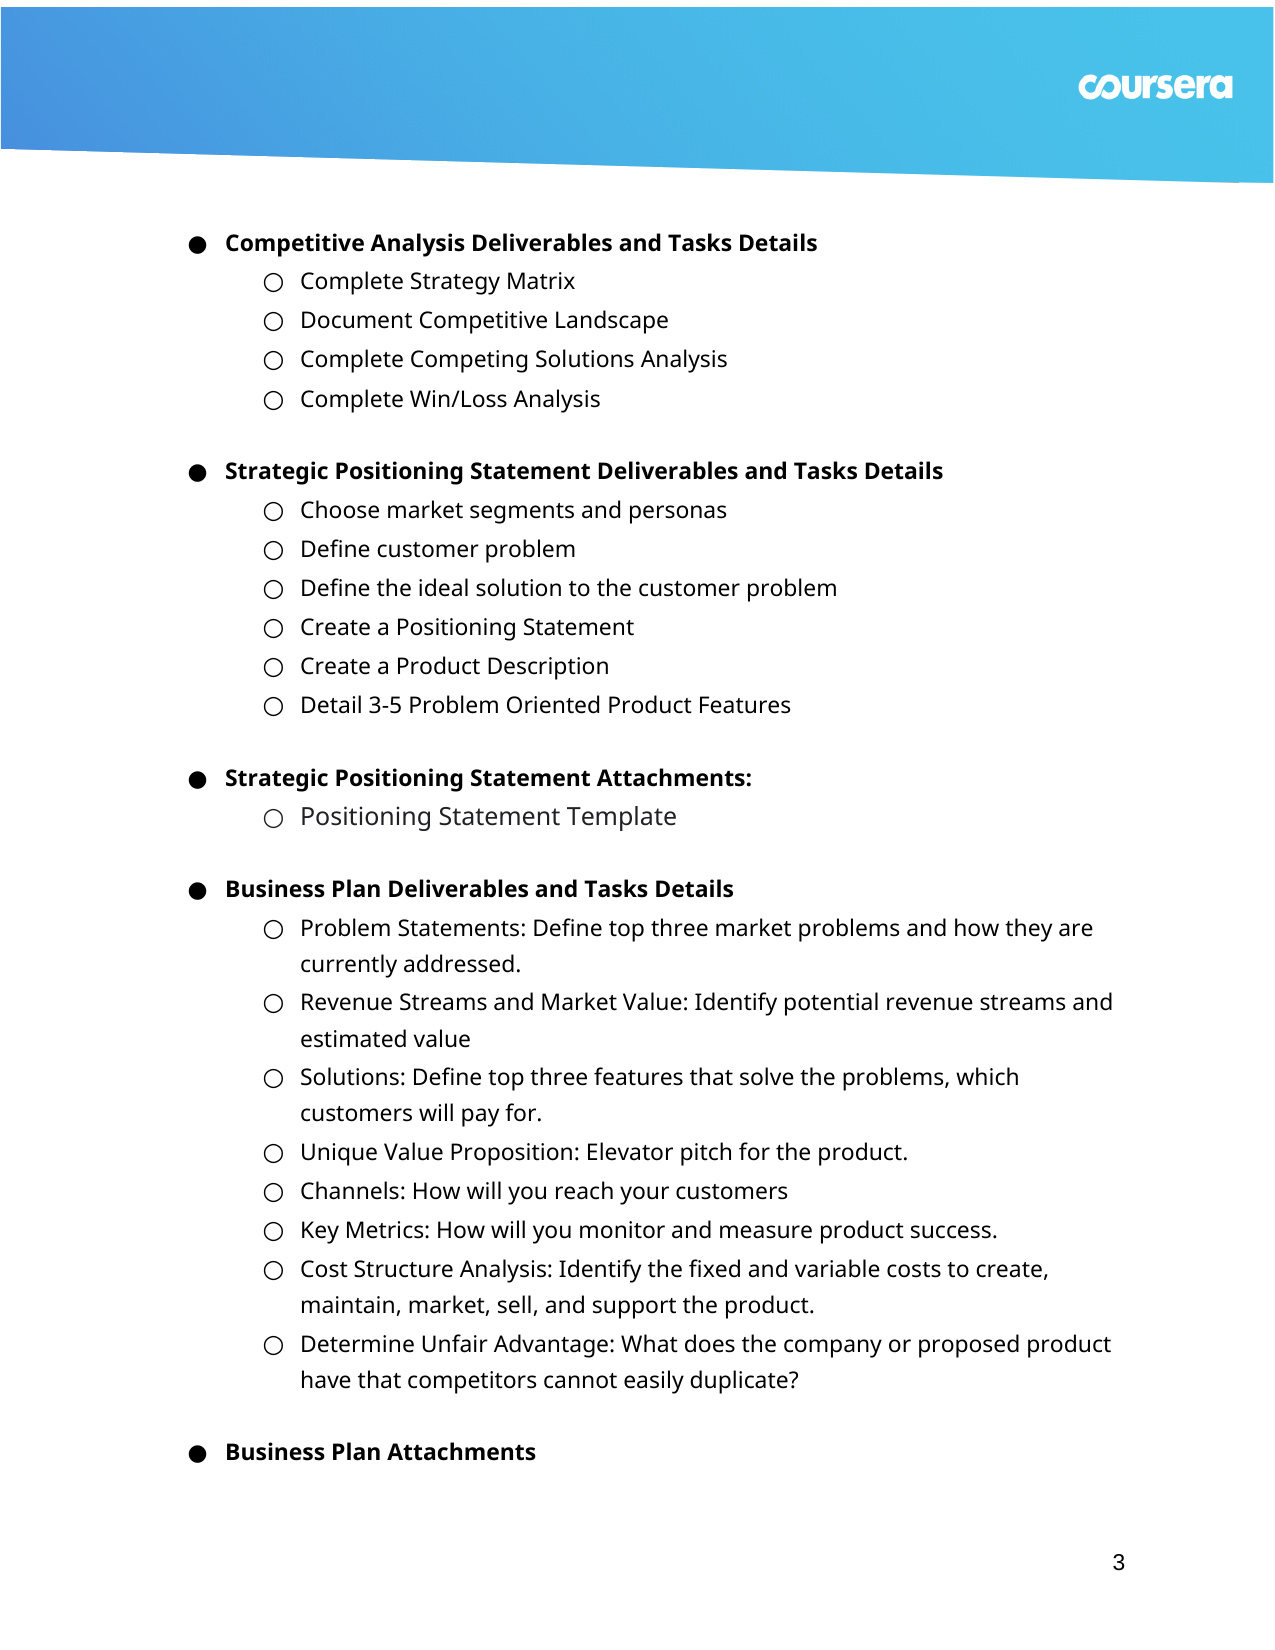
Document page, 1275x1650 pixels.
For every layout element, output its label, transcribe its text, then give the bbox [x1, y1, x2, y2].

list Complete Competing Solutions Analysis [262, 341, 1125, 375]
list Competitive Analysis Deliverables and Tasks Details [187, 227, 1125, 258]
list Define customer problem [262, 530, 1125, 564]
picture [0, 7, 1274, 183]
list Business Plan Deliverables and Tasks Details [187, 873, 1125, 904]
list Create a Product Description [262, 648, 1125, 682]
list Problem Statements: Define top three market problems and how they are currently addressed. [262, 909, 1125, 979]
list Revenue Streams and Market Value: Identify potential revenue streams and estimated value [262, 984, 1125, 1054]
list Create a Positioning Statement [262, 609, 1125, 643]
list Business Plan Attachments [187, 1436, 1125, 1467]
list Determine Unfair Advantage: What does the company or proposed product have that competitors cannot easily duplicate? [262, 1325, 1125, 1395]
list Complete Win/Loss Analysis [262, 380, 1125, 414]
list Positioning Statement Template [262, 798, 1125, 832]
list Strategic Positioning Statement Deliverables and Tasks Details [187, 455, 1125, 487]
list Channels: How will you reach your customers [262, 1172, 1125, 1206]
list Solutions: Define top three features that solve the problems, which customers will pay for. [262, 1058, 1125, 1128]
list Strategic Positioning Statement Attachments: [187, 762, 1125, 793]
list Define the ideal solution to the customer problem [262, 569, 1125, 604]
list Complete Strategy Matrix [262, 263, 1125, 297]
list Detail 3-5 Problem Oriented Product Features [262, 687, 1125, 721]
list Document Competitive Landscape [262, 302, 1125, 336]
list Unique Value Proposition: Elevator pitch for the product. [262, 1133, 1125, 1167]
list Cost Structure Analysis: Identify the fixed and variable costs to create, maintain, market, sell, and support the product. [262, 1251, 1125, 1321]
list Choose market segments and personas [262, 491, 1125, 525]
list Key Metrics: How will you monitor and measure product success. [262, 1212, 1125, 1246]
